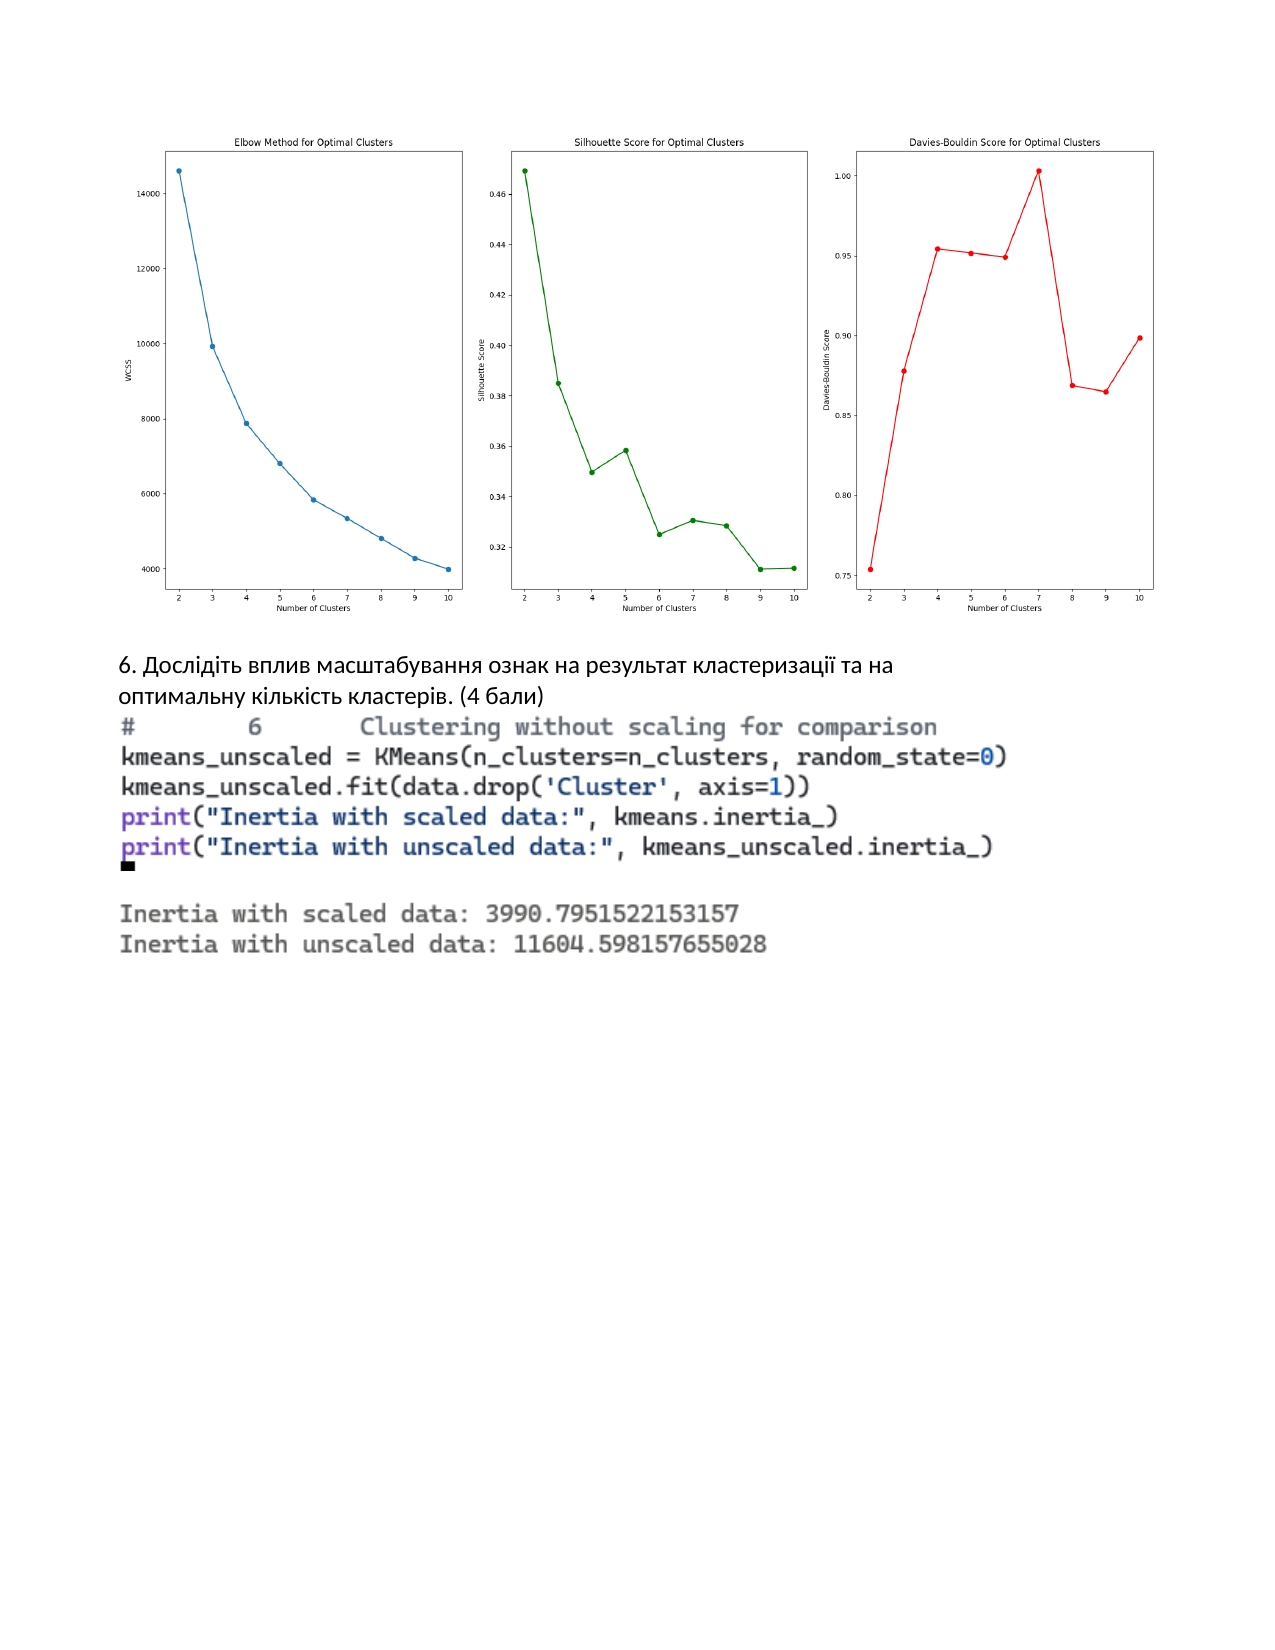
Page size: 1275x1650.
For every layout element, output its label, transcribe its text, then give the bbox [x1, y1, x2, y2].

picture [118, 710, 1015, 871]
text оптимальну кількість кластерів. (4 бали) [118, 680, 1157, 711]
picture [118, 900, 781, 964]
picture [118, 118, 1157, 620]
text 6. Дослідіть вплив масштабування ознак на результат кластеризації та на [118, 650, 1157, 680]
